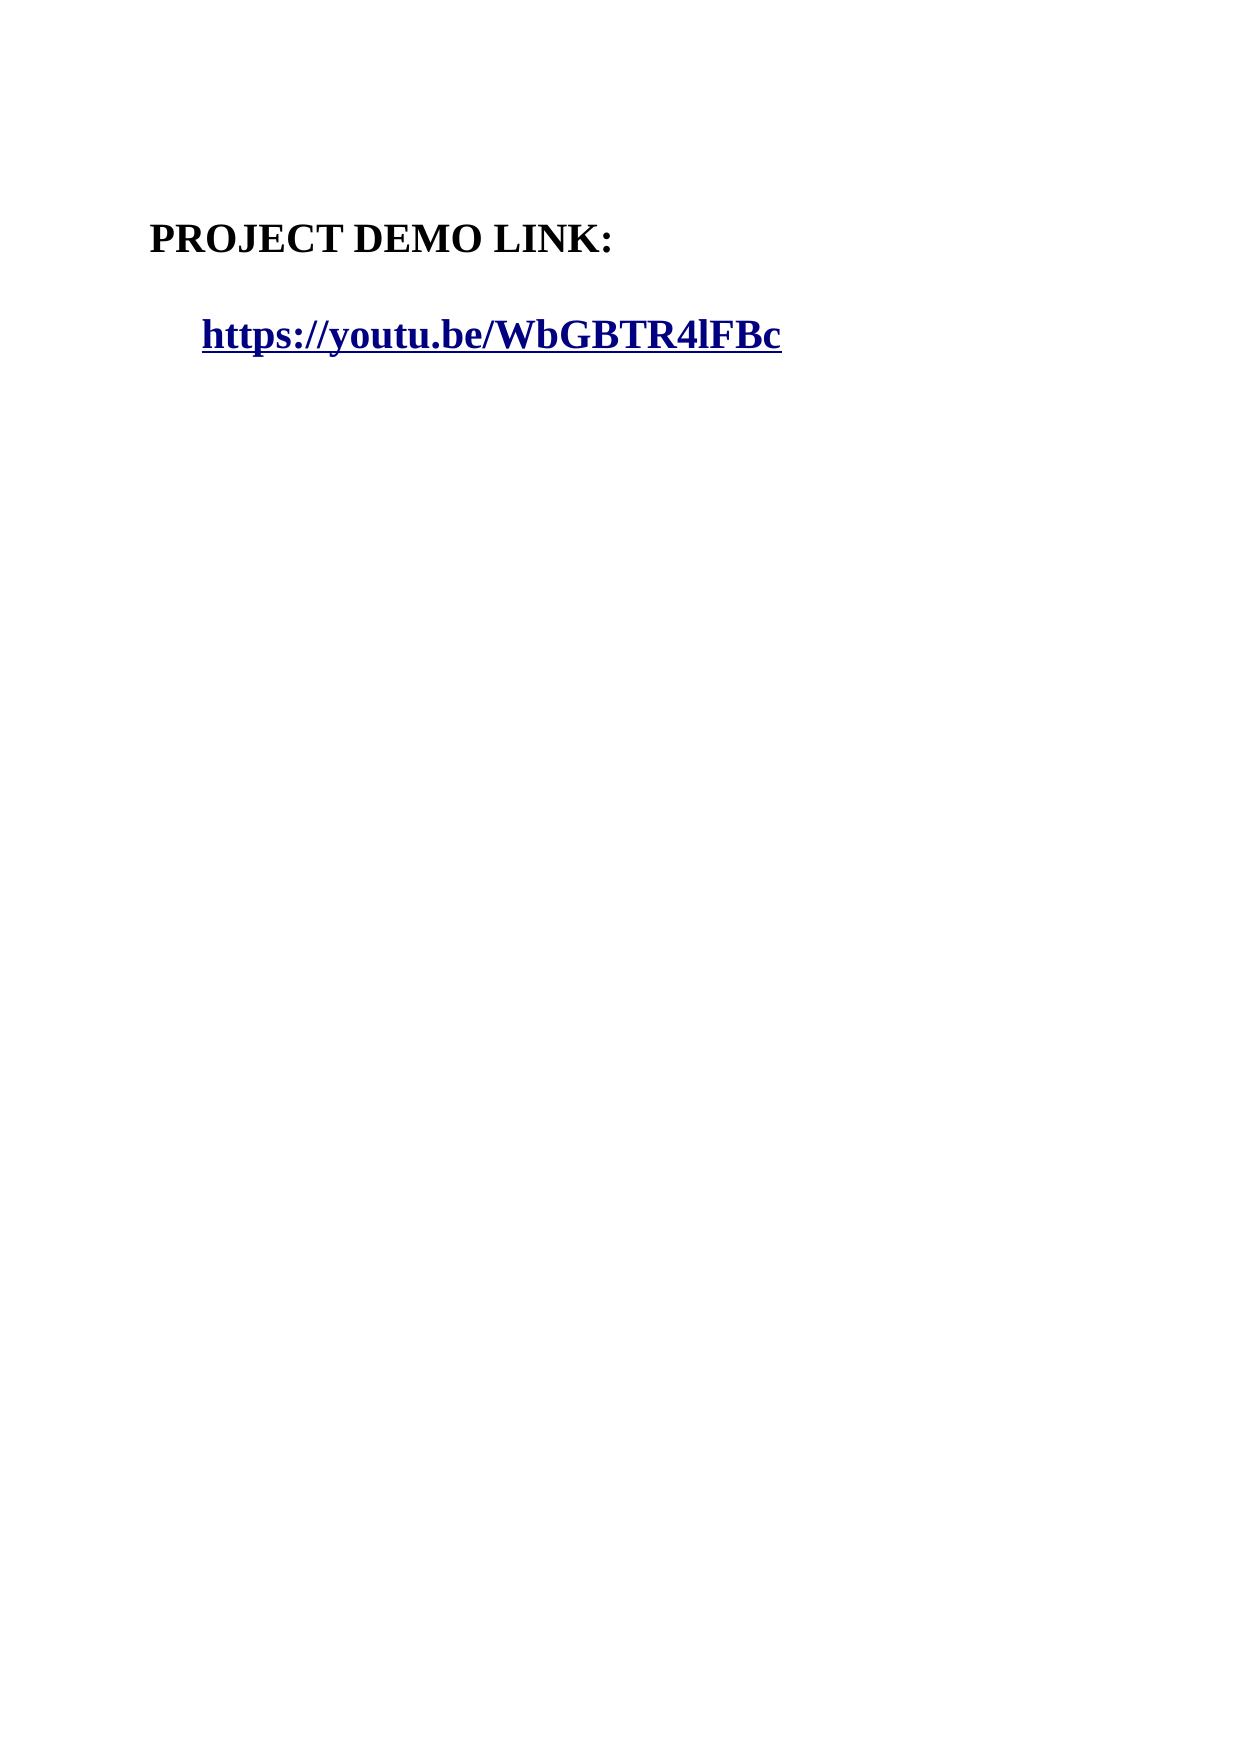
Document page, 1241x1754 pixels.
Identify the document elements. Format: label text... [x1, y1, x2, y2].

text https://youtu.be/WbGBTR4lFBc [118, 310, 1122, 358]
text PROJECT DEMO LINK: [118, 214, 1122, 262]
